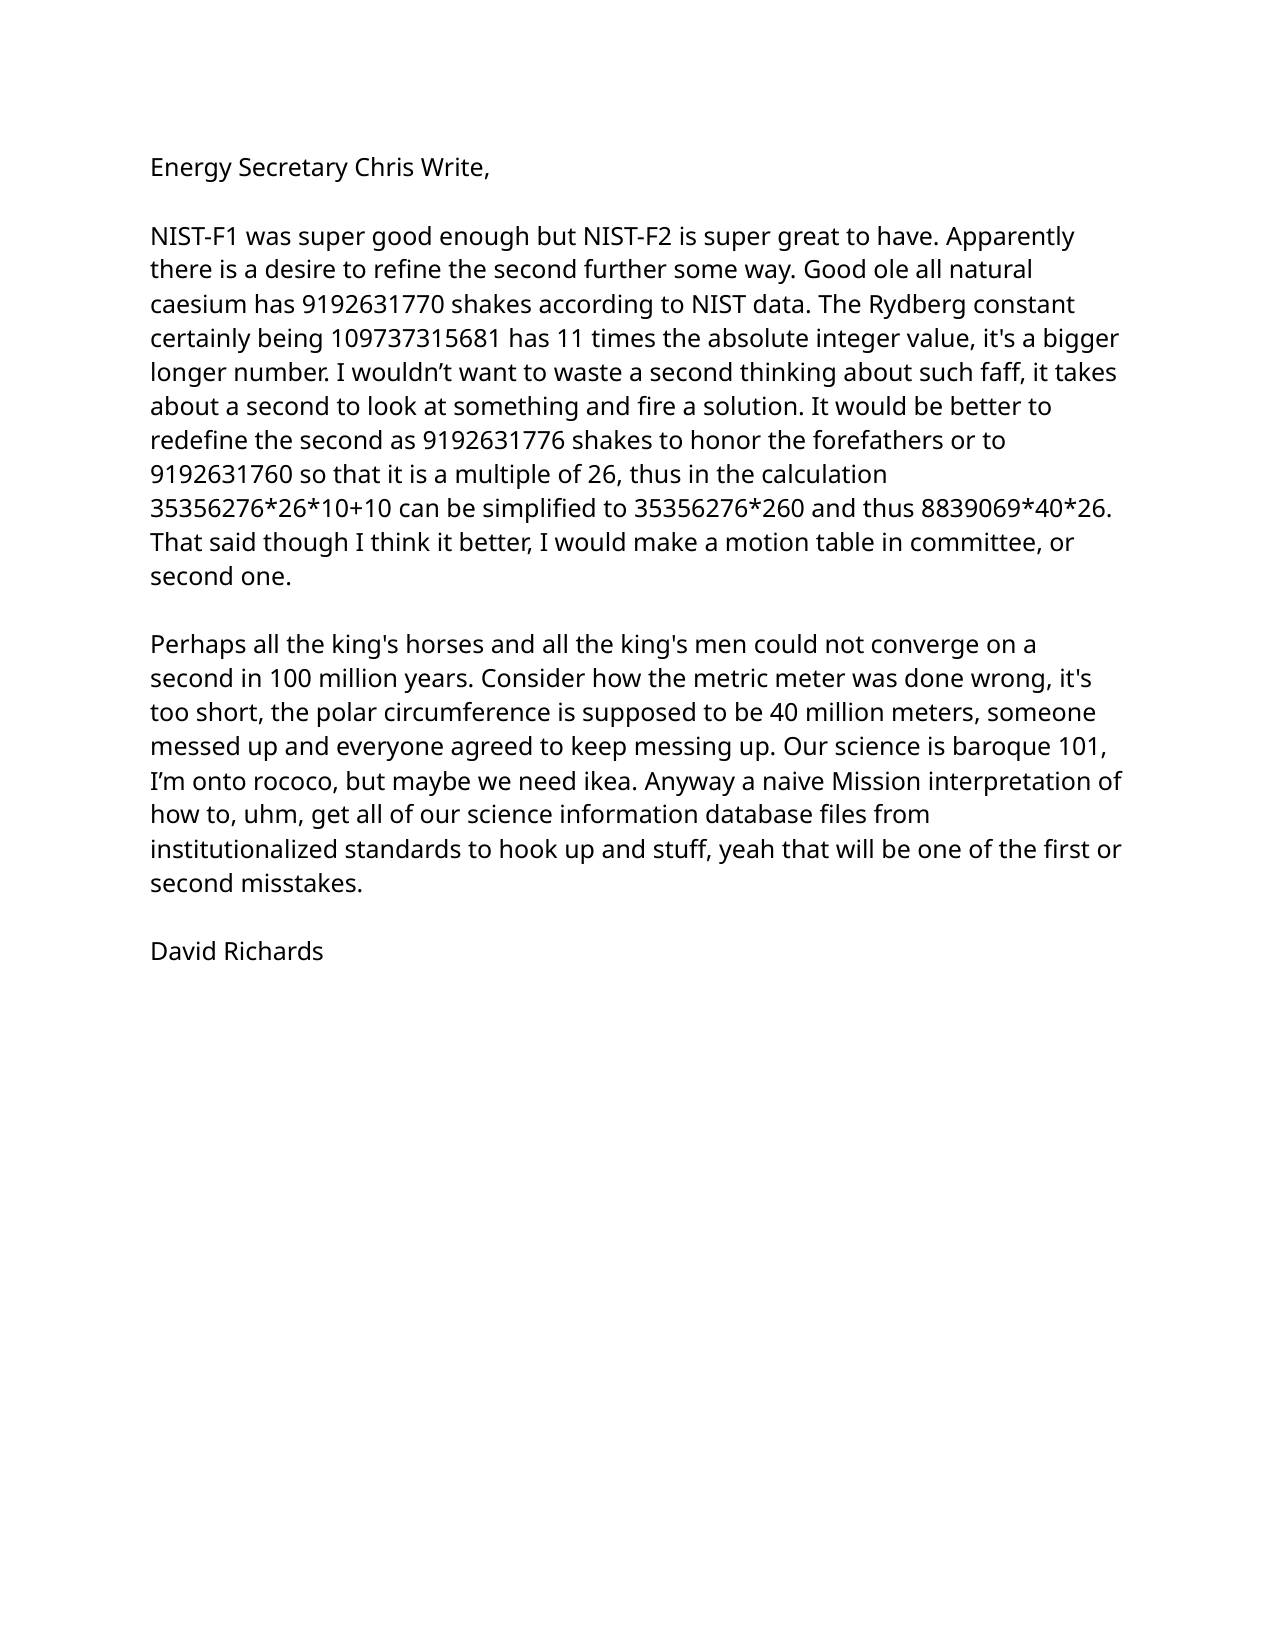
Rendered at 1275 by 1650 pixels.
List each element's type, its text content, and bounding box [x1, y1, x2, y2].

text David Richards [150, 933, 1125, 967]
text Perhaps all the king's horses and all the king's men could not converge on a second in 100 million years. Consider how the metric meter was done wrong, it's too short, the polar circumference is supposed to be 40 million meters, someone messed up and everyone agreed to keep messing up. Our science is baroque 101, I’m onto rococo, but maybe we need ikea. Anyway a naive Mission interpretation of how to, uhm, get all of our science information database files from institutionalized standards to hook up and stuff, yeah that will be one of the first or second misstakes. [150, 627, 1125, 899]
text Energy Secretary Chris Write, [150, 150, 1125, 184]
text NIST-F1 was super good enough but NIST-F2 is super great to have. Apparently there is a desire to refine the second further some way. Good ole all natural caesium has 9192631770 shakes according to NIST data. The Rydberg constant certainly being 109737315681 has 11 times the absolute integer value, it's a bigger longer number. I wouldn’t want to waste a second thinking about such faff, it takes about a second to look at something and fire a solution. It would be better to redefine the second as 9192631776 shakes to honor the forefathers or to 9192631760 so that it is a multiple of 26, thus in the calculation 35356276*26*10+10 can be simplified to 35356276*260 and thus 8839069*40*26. That said though I think it better, I would make a motion table in committee, or second one. [150, 218, 1125, 593]
